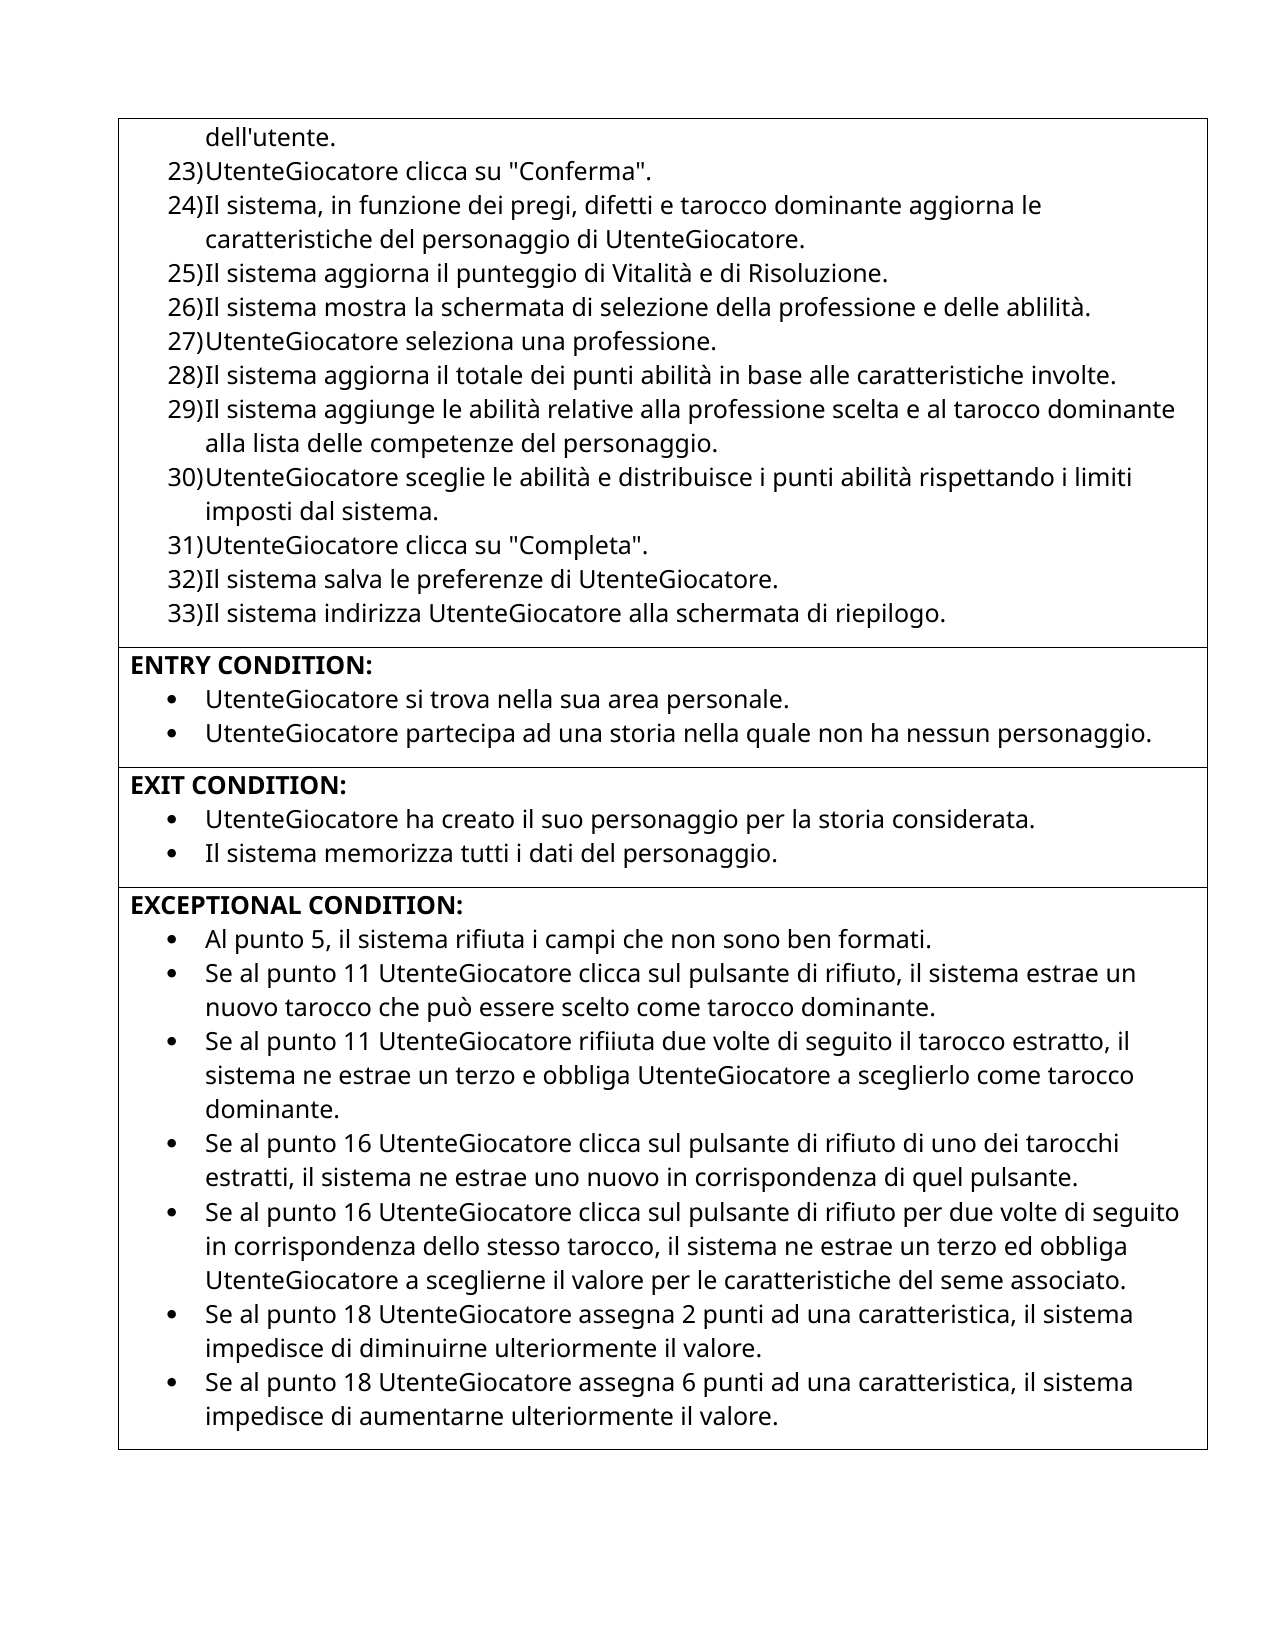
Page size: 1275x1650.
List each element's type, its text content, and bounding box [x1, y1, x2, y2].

table_cell ENTRY CONDITION: UtenteGiocatore si trova nella sua area personale. UtenteGiocatore partecipa ad una storia nella quale non ha nessun personaggio. [119, 648, 1207, 767]
table_cell FLOW OF EVENTS: UtenteGiocatore clicca su "CreaPG" in corrispondenza della storia a cui partecipa. Il sistema indirizza UtenteGiocatore alla pagina di creazione personaggio, nella quale è presente un form contenente i campi per le generalità del personaggio. UtenteGiocatore compila i campi con nome, cognome, nazionalità, età e sesso del personaggio. Una volta compilati tutti i campi, clicca sul pulsante "Avanti" e li sottomette al sistema. Sine Charta valuta che i campi siano stati riempiti correttamente. I dati vengono accettati dal sistema. Sine Charta mostra una schermata contenente il mazzo degli Arcani Maggiori e un testo che invita UtenteGiocatore a cliccarlo. UtenteGiocatore clicca sul mazzo ed estrae tre carte, che rimangono coperte. UtenteGiocatore clicca su una delle carte appena estratte. ll sistema mostra il tarocco cliccato da UtenteGiocatore e due pulsanti: uno di conferma e uno di rifiuto. Di fianco è presente anche una breve descrizione del tarocco mostrato, se scelto come tarocco dominante. UtenteGiocatore clicca sul pulsante di conferma del tarocco dominante. Il sistema mostra la schermata di estrazione delle caratteristiche. La schermata contiene il mazzo dei tarocchi e quattro caselle in cui sono disegnati i quattro semi delle carte da poker e sotto ognuna di queste c'è un pulsante per estrarre una nuova carta. È presente un testo che invita UtenteGiocatore a cliccare sul mazzo. UtenteGiocatore clicca sul mazzo dei tarocchi. Il sistema estrae e mostra quattro carte e posiziona la prima sulla casella dei Cuori, la seconda sui Quadri, la terza sui Fiori e l'ultima sulle Picche. In base al tarocco estratto e al seme ad esso associato, il sistema mostra un punteggio compreso tra 8 e 24 accanto ad ogni carta. viene mostrato adesso un pulsante di conferma. UtenteGiocatore conferma tutte e quattro le carte estratte premendo il pulsante. Il sistema mostra una pagina che contiene una tabella in cui sono presenti le 16 caratteristiche, raggruppate per seme. Come intestazione ad ogni gruppo vi è il punteggio determinato dall'estrazione precedentemente eseguita. UtenteGiocatore distribuisce i punteggi ottenuti fra tutte le caratteristiche. Una volta terminato, UtenteGiocatore clicca su "Conferma". Il sistema mostra la schermata di scelta dei pregi e dei difetti. UtenteGiocatore seleziona fino a 5 pregi e difetti. Il sistema aggiorna il numero di punti abilità disponibili in base alla selezione dell'utente. UtenteGiocatore clicca su "Conferma". Il sistema, in funzione dei pregi, difetti e tarocco dominante aggiorna le caratteristiche del personaggio di UtenteGiocatore. Il sistema aggiorna il punteggio di Vitalità e di Risoluzione. Il sistema mostra la schermata di selezione della professione e delle ablilità. UtenteGiocatore seleziona una professione. Il sistema aggiorna il totale dei punti abilità in base alle caratteristiche involte. Il sistema aggiunge le abilità relative alla professione scelta e al tarocco dominante alla lista delle competenze del personaggio. UtenteGiocatore sceglie le abilità e distribuisce i punti abilità rispettando i limiti imposti dal sistema. UtenteGiocatore clicca su "Completa". Il sistema salva le preferenze di UtenteGiocatore. Il sistema indirizza UtenteGiocatore alla schermata di riepilogo. [119, 119, 1207, 647]
table_cell EXCEPTIONAL CONDITION: Al punto 5, il sistema rifiuta i campi che non sono ben formati. Se al punto 11 UtenteGiocatore clicca sul pulsante di rifiuto, il sistema estrae un nuovo tarocco che può essere scelto come tarocco dominante. Se al punto 11 UtenteGiocatore rifiiuta due volte di seguito il tarocco estratto, il sistema ne estrae un terzo e obbliga UtenteGiocatore a sceglierlo come tarocco dominante. Se al punto 16 UtenteGiocatore clicca sul pulsante di rifiuto di uno dei tarocchi estratti, il sistema ne estrae uno nuovo in corrispondenza di quel pulsante. Se al punto 16 UtenteGiocatore clicca sul pulsante di rifiuto per due volte di seguito in corrispondenza dello stesso tarocco, il sistema ne estrae un terzo ed obbliga UtenteGiocatore a sceglierne il valore per le caratteristiche del seme associato. Se al punto 18 UtenteGiocatore assegna 2 punti ad una caratteristica, il sistema impedisce di diminuirne ulteriormente il valore. Se al punto 18 UtenteGiocatore assegna 6 punti ad una caratteristica, il sistema impedisce di aumentarne ulteriormente il valore. [119, 888, 1207, 1449]
table_cell EXIT CONDITION: UtenteGiocatore ha creato il suo personaggio per la storia considerata. Il sistema memorizza tutti i dati del personaggio. [119, 768, 1207, 887]
